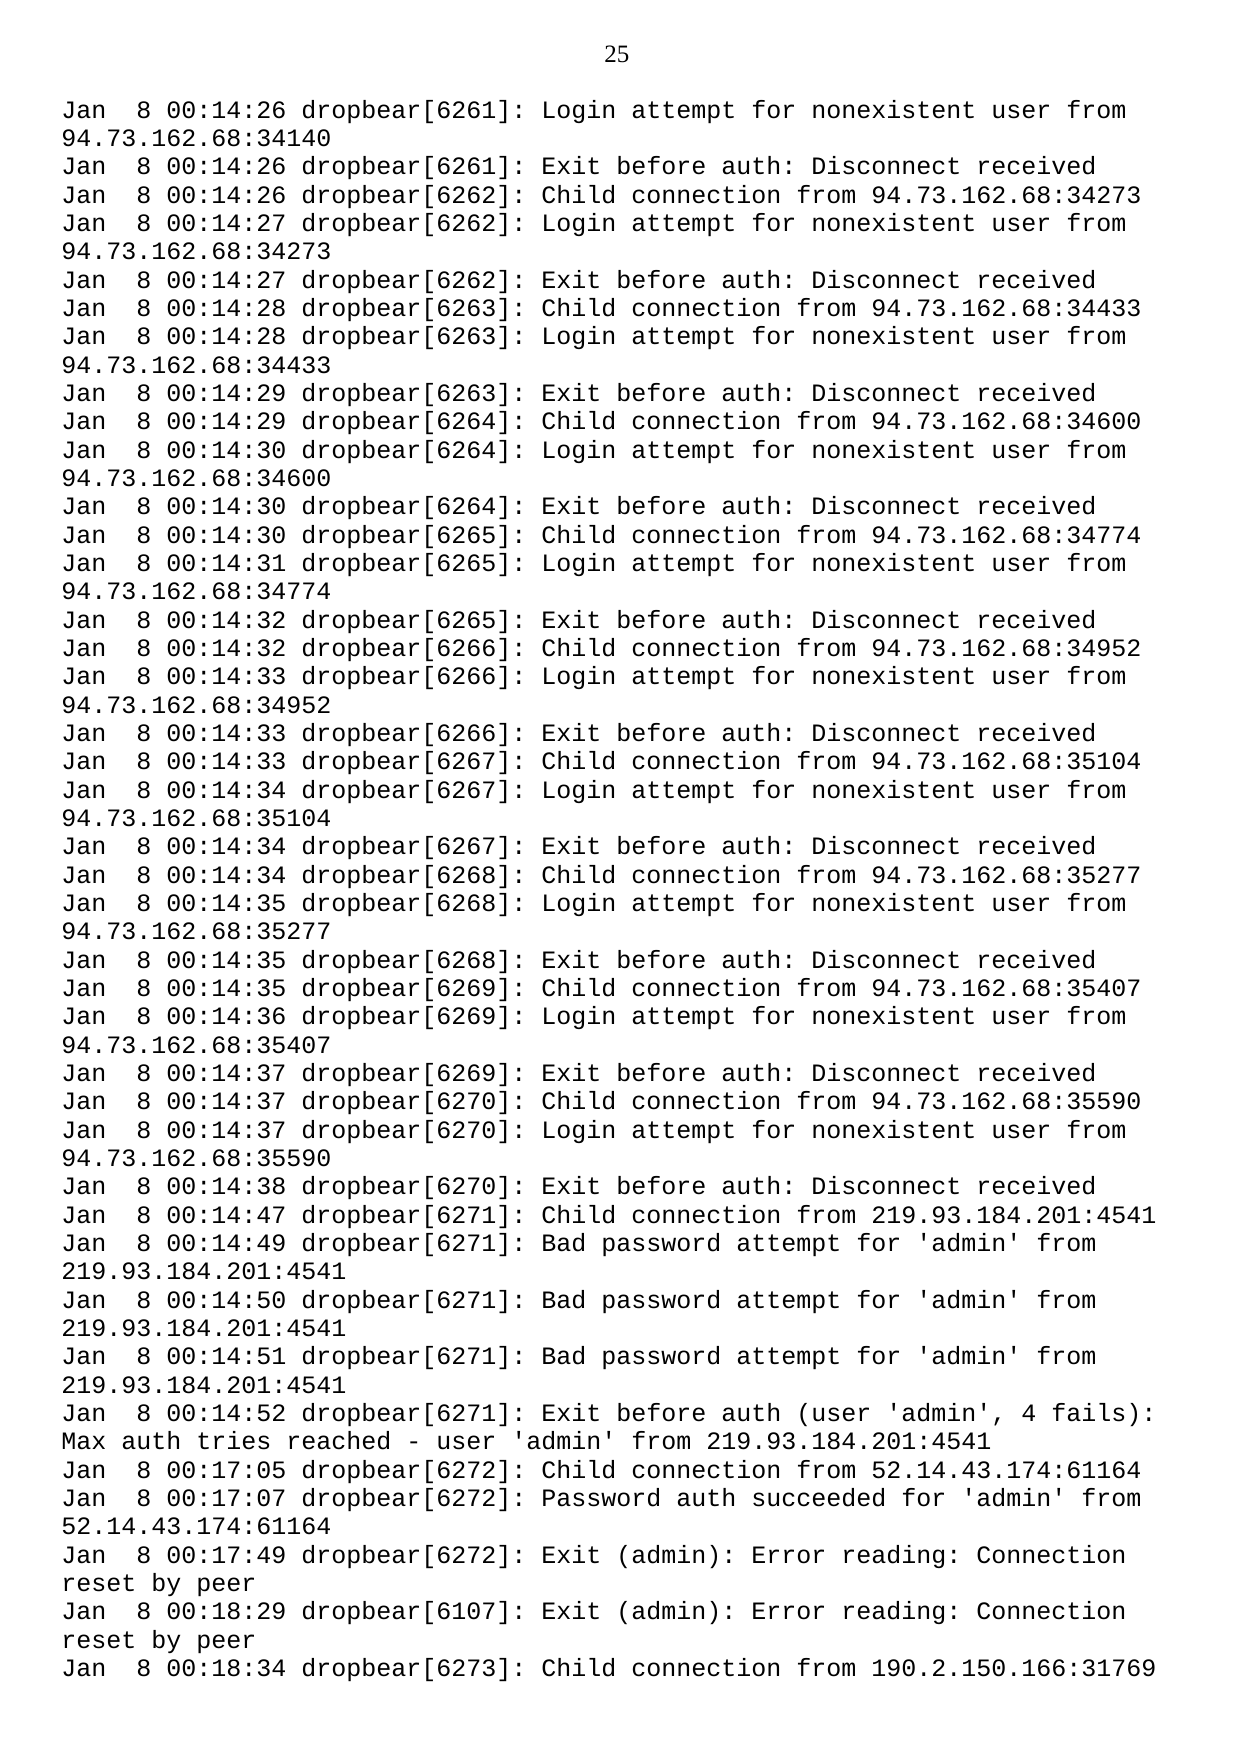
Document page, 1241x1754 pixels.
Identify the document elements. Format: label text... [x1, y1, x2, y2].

text Jan 8 00:14:29 dropbear[6264]: Child connection from 94.73.162.68:34600 [61, 409, 1172, 437]
text Jan 8 00:14:28 dropbear[6263]: Login attempt for nonexistent user from 94.73.162.68:34433 [61, 324, 1172, 381]
text Jan 8 00:14:36 dropbear[6269]: Login attempt for nonexistent user from 94.73.162.68:35407 [61, 1004, 1172, 1061]
text Jan 8 00:14:52 dropbear[6271]: Exit before auth (user 'admin', 4 fails): Max auth tries reached - user 'admin' from 219.93.184.201:4541 [61, 1401, 1172, 1457]
text Jan 8 00:14:34 dropbear[6267]: Login attempt for nonexistent user from 94.73.162.68:35104 [61, 777, 1172, 834]
text Jan 8 00:14:37 dropbear[6269]: Exit before auth: Disconnect received [61, 1061, 1172, 1089]
text Jan 8 00:17:05 dropbear[6272]: Child connection from 52.14.43.174:61164 [61, 1457, 1172, 1486]
text Jan 8 00:17:49 dropbear[6272]: Exit (admin): Error reading: Connection reset by peer [61, 1542, 1172, 1599]
text Jan 8 00:14:50 dropbear[6271]: Bad password attempt for 'admin' from 219.93.184.201:4541 [61, 1287, 1172, 1344]
text Jan 8 00:14:31 dropbear[6265]: Login attempt for nonexistent user from 94.73.162.68:34774 [61, 551, 1172, 607]
text Jan 8 00:14:33 dropbear[6266]: Login attempt for nonexistent user from 94.73.162.68:34952 [61, 664, 1172, 721]
text Jan 8 00:14:33 dropbear[6267]: Child connection from 94.73.162.68:35104 [61, 749, 1172, 777]
text Jan 8 00:14:26 dropbear[6261]: Exit before auth: Disconnect received [61, 154, 1172, 182]
text Jan 8 00:14:34 dropbear[6268]: Child connection from 94.73.162.68:35277 [61, 862, 1172, 891]
text Jan 8 00:14:49 dropbear[6271]: Bad password attempt for 'admin' from 219.93.184.201:4541 [61, 1231, 1172, 1287]
text Jan 8 00:14:47 dropbear[6271]: Child connection from 219.93.184.201:4541 [61, 1202, 1172, 1231]
text Jan 8 00:14:35 dropbear[6268]: Login attempt for nonexistent user from 94.73.162.68:35277 [61, 891, 1172, 947]
text Jan 8 00:14:51 dropbear[6271]: Bad password attempt for 'admin' from 219.93.184.201:4541 [61, 1344, 1172, 1401]
text Jan 8 00:18:34 dropbear[6273]: Child connection from 190.2.150.166:31769 [61, 1656, 1172, 1684]
text Jan 8 00:14:32 dropbear[6265]: Exit before auth: Disconnect received [61, 607, 1172, 636]
text Jan 8 00:14:35 dropbear[6268]: Exit before auth: Disconnect received [61, 947, 1172, 976]
text Jan 8 00:18:29 dropbear[6107]: Exit (admin): Error reading: Connection reset by peer [61, 1599, 1172, 1656]
text Jan 8 00:14:27 dropbear[6262]: Login attempt for nonexistent user from 94.73.162.68:34273 [61, 211, 1172, 267]
text Jan 8 00:17:07 dropbear[6272]: Password auth succeeded for 'admin' from 52.14.43.174:61164 [61, 1486, 1172, 1542]
text Jan 8 00:14:26 dropbear[6261]: Login attempt for nonexistent user from 94.73.162.68:34140 [61, 97, 1172, 154]
text Jan 8 00:14:30 dropbear[6264]: Login attempt for nonexistent user from 94.73.162.68:34600 [61, 437, 1172, 494]
text Jan 8 00:14:33 dropbear[6266]: Exit before auth: Disconnect received [61, 721, 1172, 749]
text Jan 8 00:14:30 dropbear[6264]: Exit before auth: Disconnect received [61, 494, 1172, 522]
text Jan 8 00:14:26 dropbear[6262]: Child connection from 94.73.162.68:34273 [61, 182, 1172, 211]
text Jan 8 00:14:35 dropbear[6269]: Child connection from 94.73.162.68:35407 [61, 976, 1172, 1004]
text Jan 8 00:14:32 dropbear[6266]: Child connection from 94.73.162.68:34952 [61, 636, 1172, 664]
text Jan 8 00:14:37 dropbear[6270]: Child connection from 94.73.162.68:35590 [61, 1089, 1172, 1117]
text Jan 8 00:14:37 dropbear[6270]: Login attempt for nonexistent user from 94.73.162.68:35590 [61, 1117, 1172, 1174]
text Jan 8 00:14:38 dropbear[6270]: Exit before auth: Disconnect received [61, 1174, 1172, 1202]
text Jan 8 00:14:34 dropbear[6267]: Exit before auth: Disconnect received [61, 834, 1172, 862]
text Jan 8 00:14:27 dropbear[6262]: Exit before auth: Disconnect received [61, 267, 1172, 296]
text Jan 8 00:14:30 dropbear[6265]: Child connection from 94.73.162.68:34774 [61, 522, 1172, 551]
text Jan 8 00:14:29 dropbear[6263]: Exit before auth: Disconnect received [61, 381, 1172, 409]
text Jan 8 00:14:28 dropbear[6263]: Child connection from 94.73.162.68:34433 [61, 296, 1172, 324]
